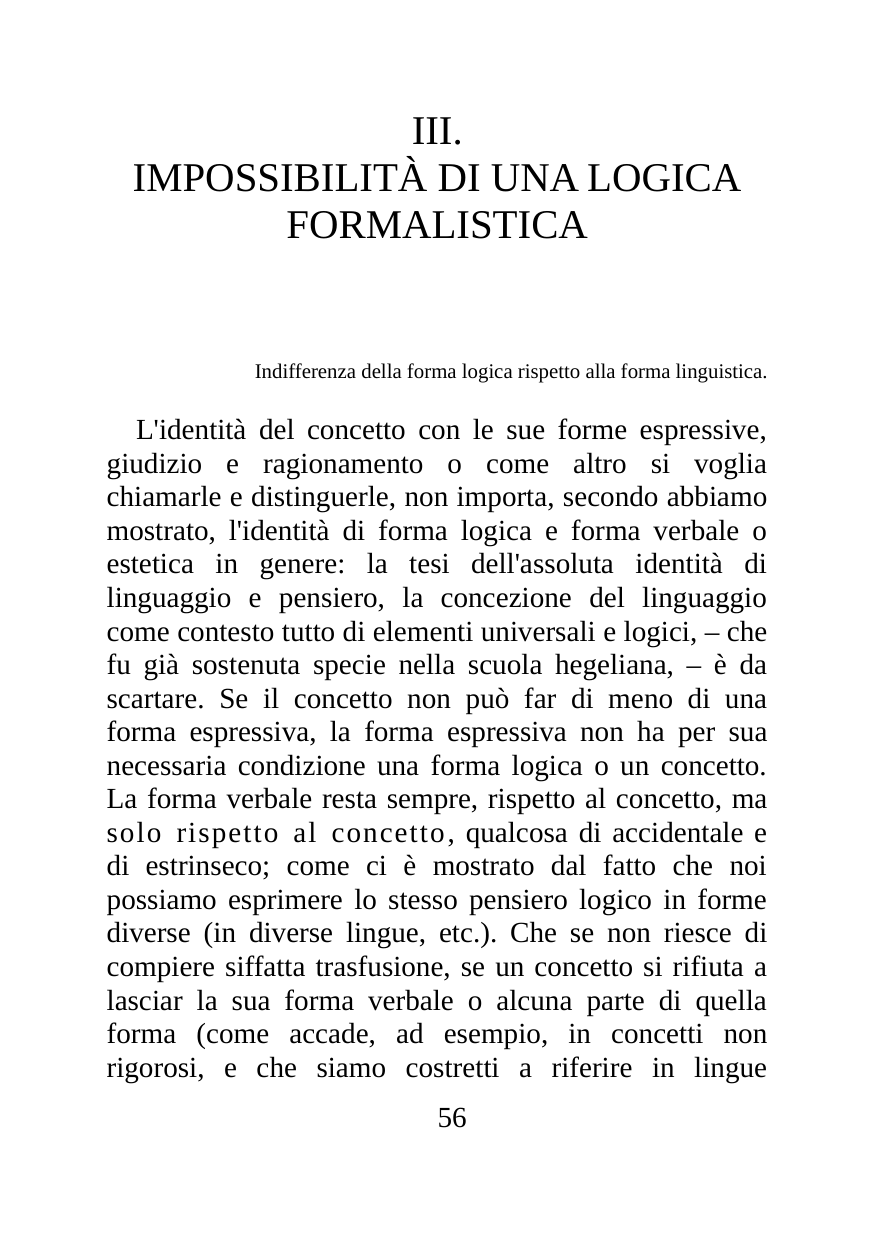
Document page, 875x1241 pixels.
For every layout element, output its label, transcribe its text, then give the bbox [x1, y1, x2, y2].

text Indifferenza della forma logica rispetto alla forma linguistica. [106, 359, 768, 383]
subtitle III. IMPOSSIBILITÀ DI UNA LOGICA FORMALISTICA [106, 106, 768, 247]
text L'identità del concetto con le sue forme espressive, giudizio e ragionamento o come altro si voglia chiamarle e distinguerle, non importa, secondo abbiamo mostrato, l'identità di forma logica e forma verbale o estetica in genere: la tesi dell'assoluta identità di linguaggio e pensiero, la concezione del linguaggio come contesto tutto di elementi universali e logici, ‒ che fu già sostenuta specie nella scuola hegeliana, ‒ è da scartare. Se il concetto non può far di meno di una forma espressiva, la forma espressiva non ha per sua necessaria condizione una forma logica o un concetto. La forma verbale resta sempre, rispetto al concetto, ma solo rispetto al concetto, qualcosa di accidentale e di estrinseco; come ci è mostrato dal fatto che noi possiamo esprimere lo stesso pensiero logico in forme diverse (in diverse lingue, etc.). Che se non riesce di compiere siffatta trasfusione, se un concetto si rifiuta a lasciar la sua forma verbale o alcuna parte di quella forma (come accade, ad esempio, in concetti non rigorosi, e che siamo costretti a riferire in lingue [106, 412, 768, 1083]
